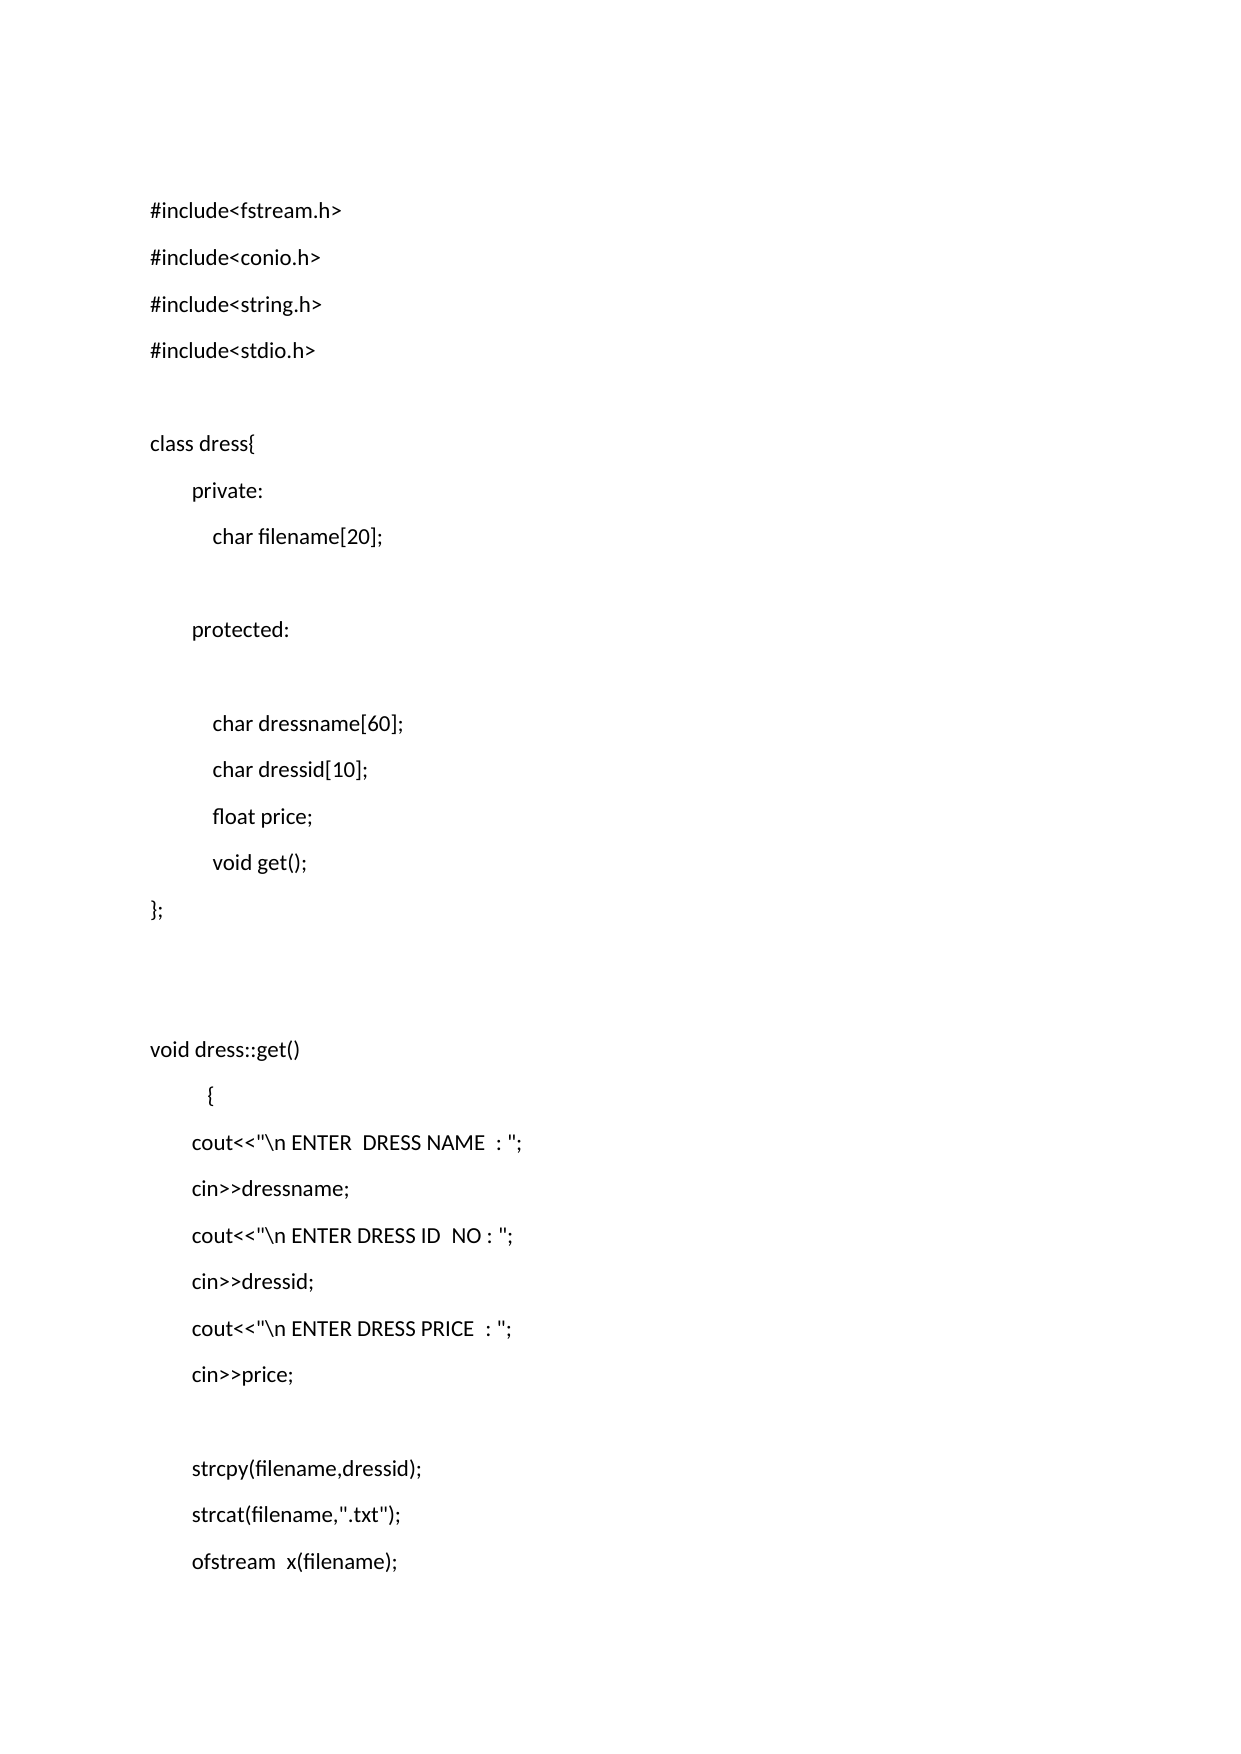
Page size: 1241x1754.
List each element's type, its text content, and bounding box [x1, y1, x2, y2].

text protected: [150, 616, 1090, 644]
text private: [150, 476, 1090, 504]
text cout<<"\n ENTER DRESS NAME : "; [150, 1128, 1090, 1156]
text cin>>dressid; [150, 1267, 1090, 1296]
text cout<<"\n ENTER DRESS PRICE : "; [150, 1314, 1090, 1342]
text cout<<"\n ENTER DRESS ID NO : "; [150, 1221, 1090, 1249]
text strcpy(filename,dressid); [150, 1454, 1090, 1482]
text #include<stdio.h> [150, 336, 1090, 364]
text strcat(filename,".txt"); [150, 1500, 1090, 1528]
text #include<fstream.h> [150, 197, 1090, 224]
text void dress::get() [150, 1035, 1090, 1063]
text cin>>price; [150, 1361, 1090, 1389]
text #include<string.h> [150, 290, 1090, 318]
text #include<conio.h> [150, 243, 1090, 271]
text float price; [150, 802, 1090, 830]
text char dressid[10]; [150, 755, 1090, 783]
text { [150, 1081, 1090, 1109]
text cin>>dressname; [150, 1174, 1090, 1202]
text ofstream x(filename); [150, 1547, 1090, 1575]
text void get(); [150, 848, 1090, 876]
text class dress{ [150, 429, 1090, 457]
text char filename[20]; [150, 522, 1090, 551]
text char dressname[60]; [150, 709, 1090, 737]
text }; [150, 895, 1090, 923]
